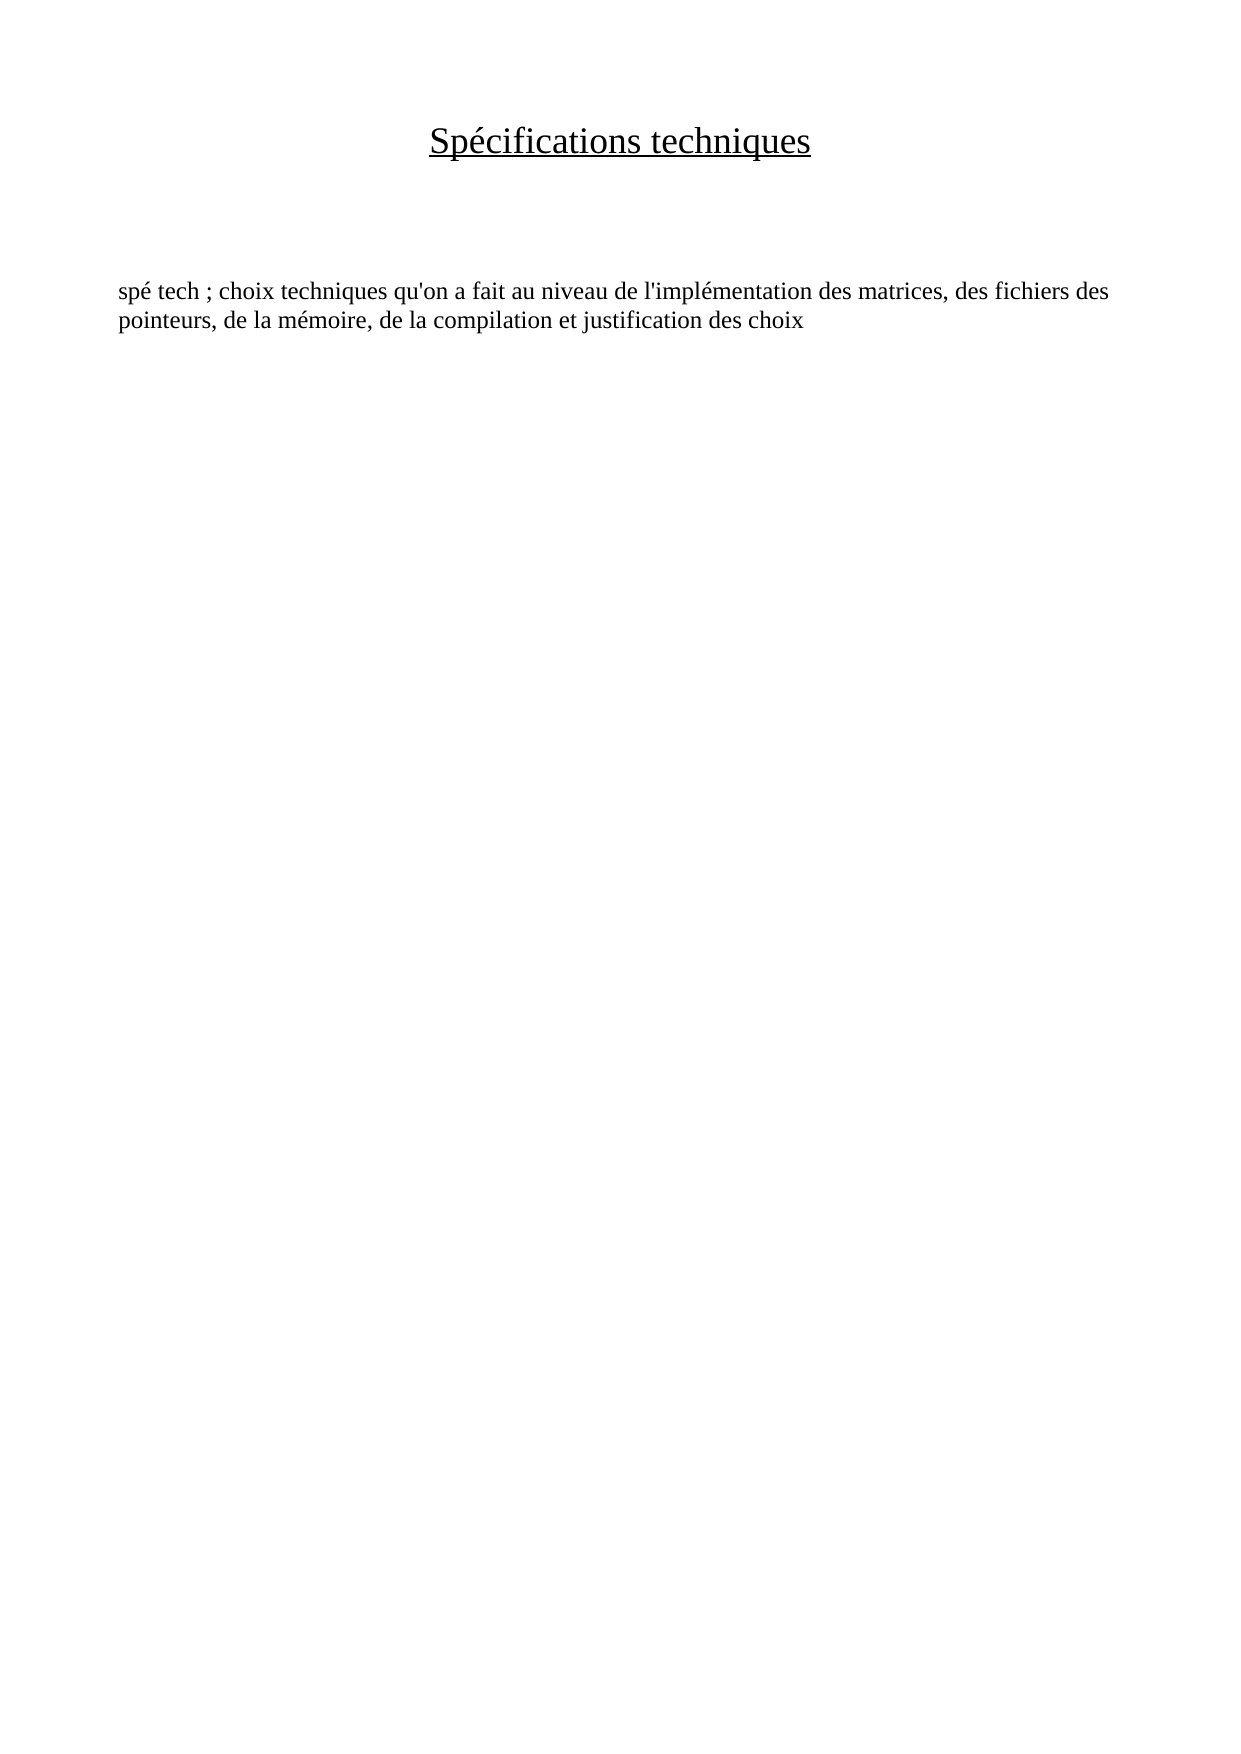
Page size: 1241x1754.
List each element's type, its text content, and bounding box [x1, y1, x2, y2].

text spé tech ; choix techniques qu'on a fait au niveau de l'implémentation des matrices, des fichiers des pointeurs, de la mémoire, de la compilation et justification des choix [118, 276, 1122, 334]
text Spécifications techniques [118, 118, 1122, 161]
